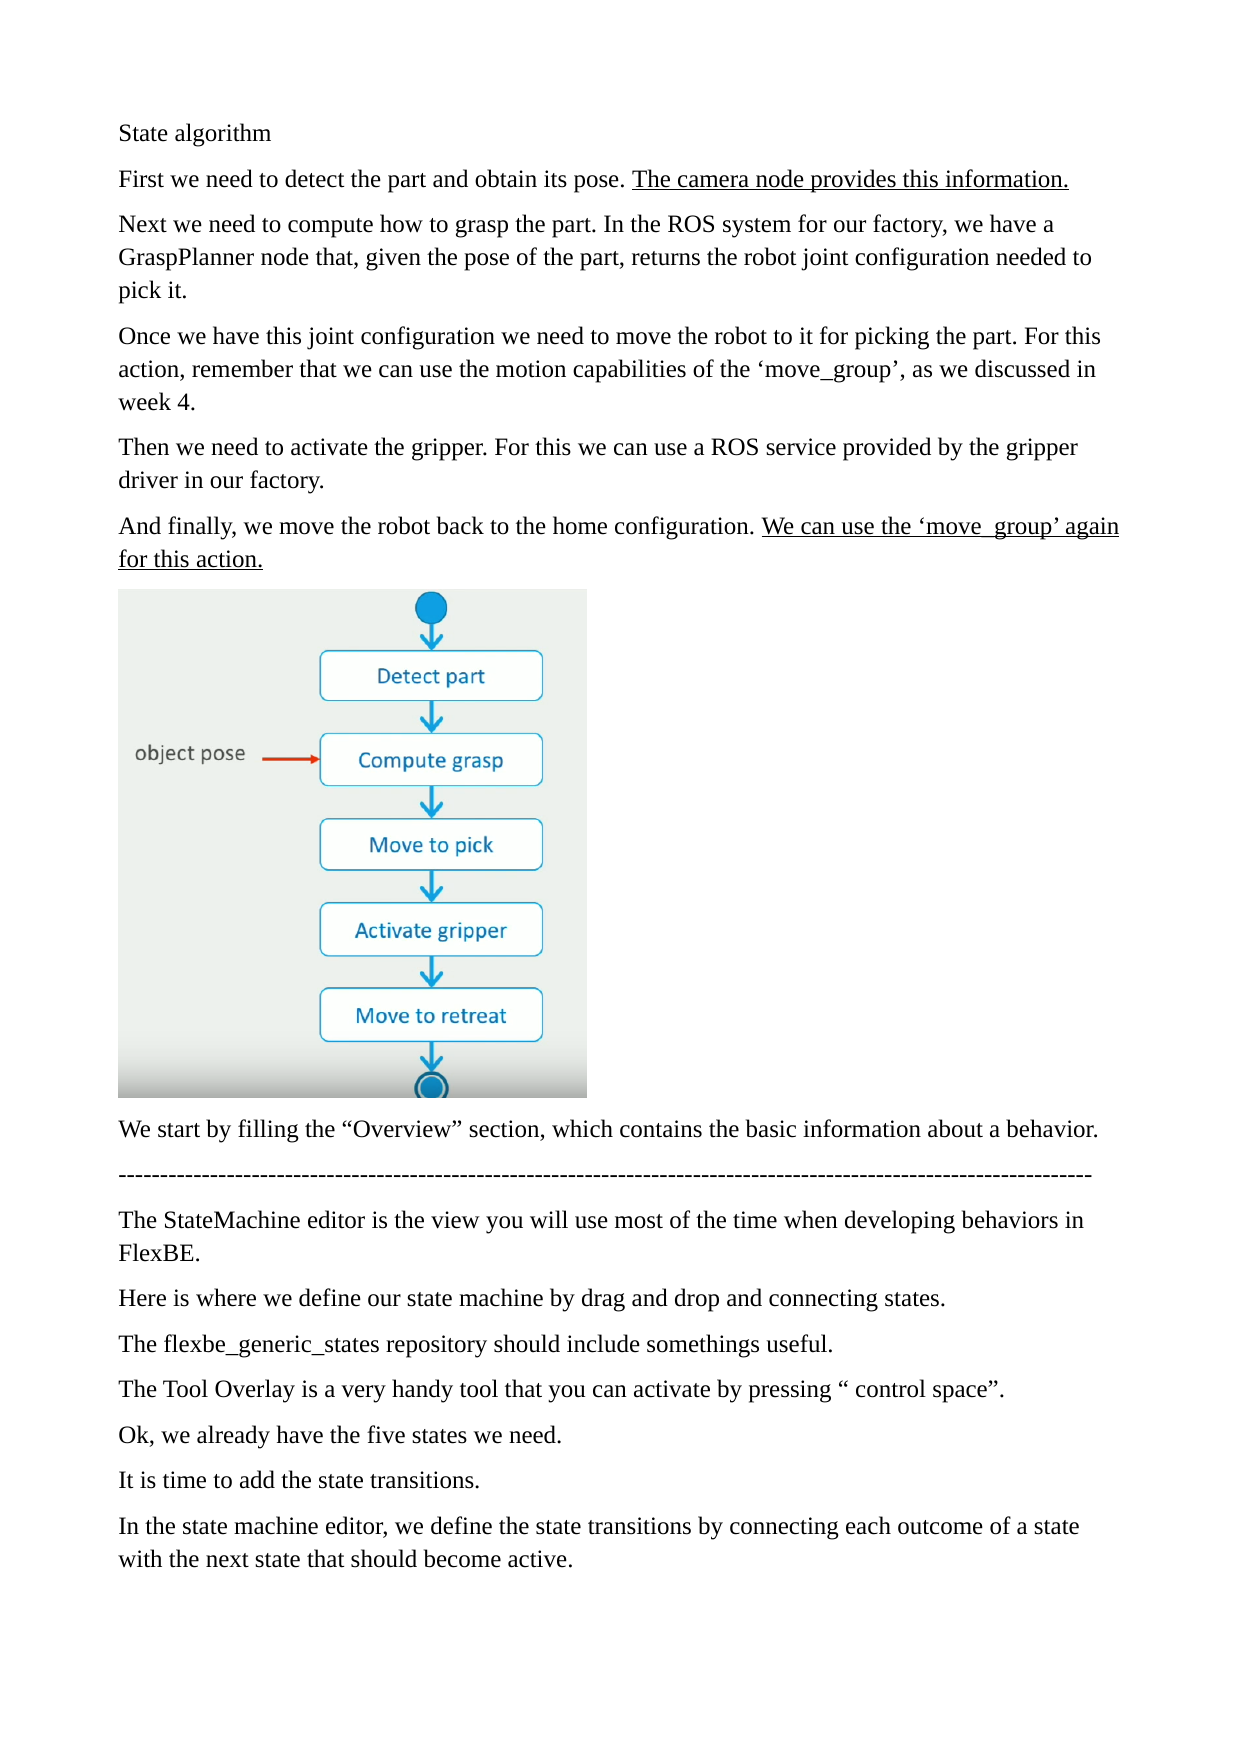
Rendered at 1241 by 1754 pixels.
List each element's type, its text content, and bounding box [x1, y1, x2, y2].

text Here is where we define our state machine by drag and drop and connecting states. [118, 1283, 1122, 1312]
list First we need to detect the part and obtain its pose. The camera node provides this information. [118, 164, 1122, 192]
text It is time to add the state transitions. [118, 1466, 1122, 1494]
list In the state machine editor, we define the state transitions by connecting each outcome of a state with the next state that should become active. [118, 1511, 1122, 1573]
text The flexbe_generic_states repository should include somethings useful. [118, 1329, 1122, 1358]
list Next we need to compute how to grasp the part. In the ROS system for our factory, we have a GraspPlanner node that, given the pose of the part, returns the robot joint configuration needed to pick it. [118, 209, 1122, 304]
picture [118, 589, 587, 1098]
list State algorithm [118, 118, 1122, 147]
text The Tool Overlay is a very handy tool that you can activate by pressing “ control space”. [118, 1374, 1122, 1403]
list Then we need to activate the gripper. For this we can use a ROS service provided by the gripper driver in our factory. [118, 432, 1122, 494]
text The StateMachine editor is the view you will use most of the time when developing behaviors in FlexBE. [118, 1205, 1122, 1267]
text --------------------------------------------------------------------------------------------------------------------- [118, 1159, 1122, 1188]
list Once we have this joint configuration we need to move the robot to it for picking the part. For this action, remember that we can use the motion capabilities of the ‘move_group’, as we discussed in week 4. [118, 321, 1122, 416]
list And finally, we move the robot back to the home configuration. We can use the ‘move_group’ again for this action. [118, 511, 1122, 573]
text Ok, we already have the five states we need. [118, 1420, 1122, 1449]
text We start by filling the “Overview” section, which contains the basic information about a behavior. [118, 1114, 1122, 1143]
